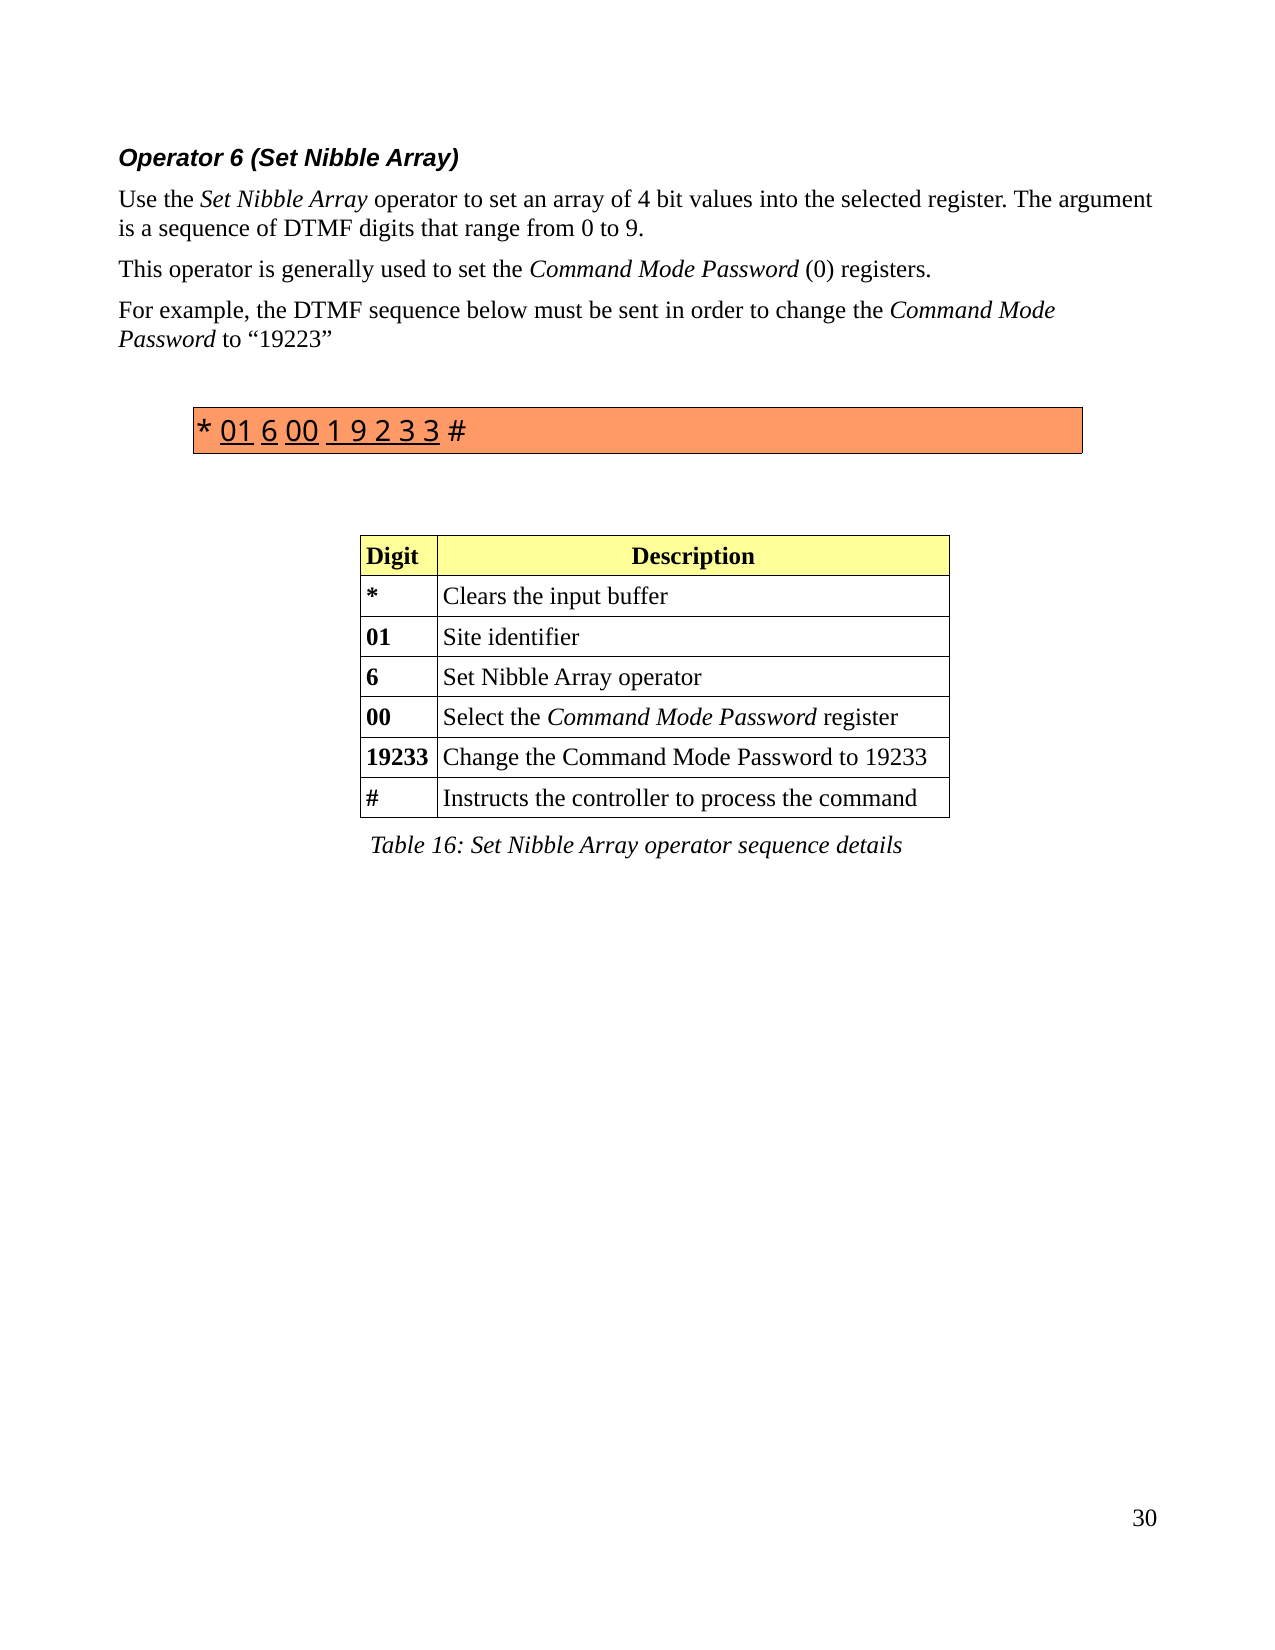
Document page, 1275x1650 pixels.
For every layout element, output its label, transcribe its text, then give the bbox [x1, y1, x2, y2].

table_cell Change the Command Mode Password to 19233 [438, 738, 949, 777]
text Table 16: Set Nibble Array operator sequence details [118, 830, 1157, 859]
table_cell Site identifier [438, 617, 949, 656]
table_cell 6 [361, 657, 437, 696]
text This operator is generally used to set the Command Mode Password (0) registers. [118, 254, 1157, 283]
table_cell 19233 [361, 738, 437, 777]
table_cell # [361, 778, 437, 817]
table_cell Set Nibble Array operator [438, 657, 949, 696]
table_cell 01 [361, 617, 437, 656]
table_header Description [438, 536, 949, 575]
text Use the Set Nibble Array operator to set an array of 4 bit values into the selected register. The argument is a sequence of DTMF digits that range from 0 to 9. [118, 184, 1157, 242]
text For example, the DTMF sequence below must be sent in order to change the Command Mode Password to “19223” [118, 295, 1157, 353]
subtitle Operator 6 (Set Nibble Array) [118, 143, 1157, 172]
table_cell Select the Command Mode Password register [438, 697, 949, 737]
table_cell Clears the input buffer [438, 576, 949, 616]
table_cell Instructs the controller to process the command [438, 778, 949, 817]
table_header Digit [361, 536, 437, 575]
table_cell 00 [361, 697, 437, 737]
table_cell * [361, 576, 437, 616]
text * 01 6 00 1 9 2 3 3 # [194, 408, 1082, 453]
